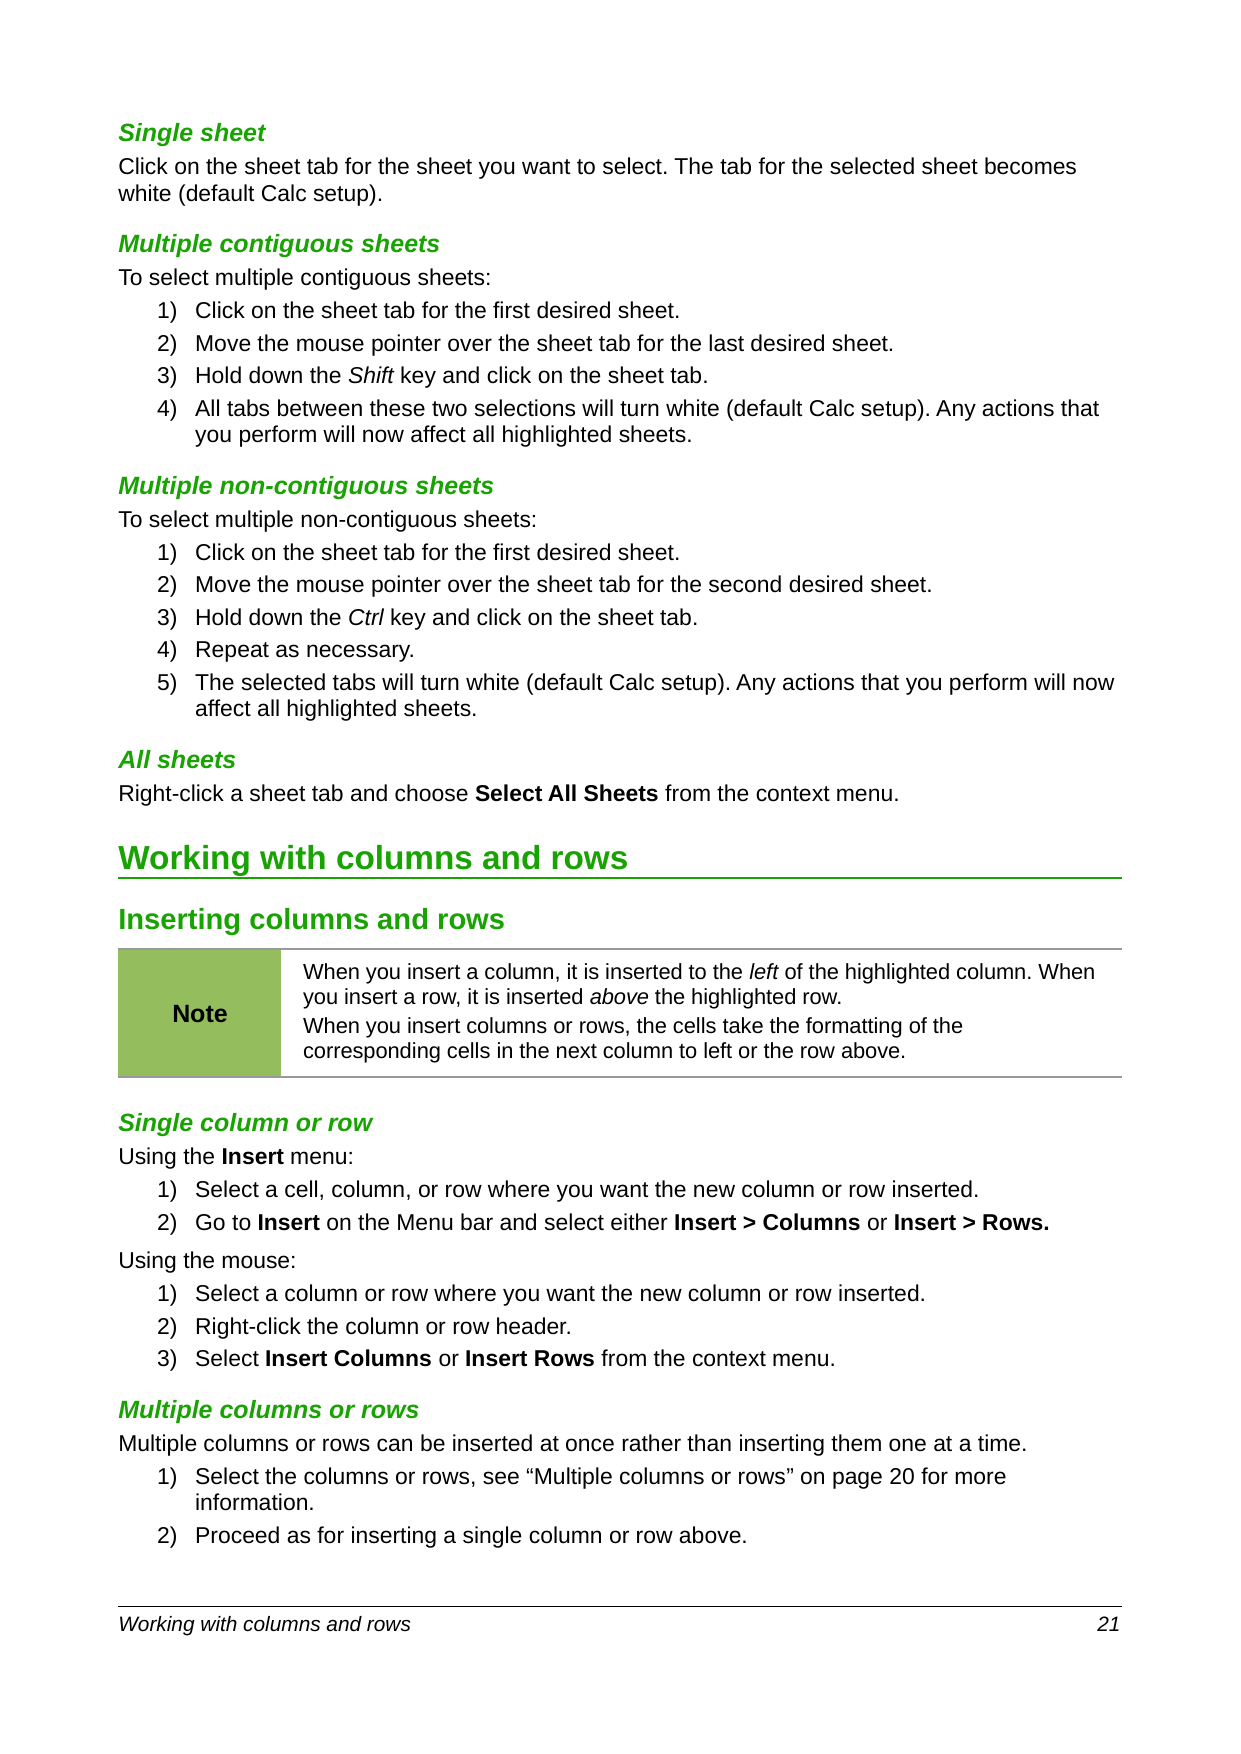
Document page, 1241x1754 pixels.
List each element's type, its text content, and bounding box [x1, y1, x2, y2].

list Move the mouse pointer over the sheet tab for the last desired sheet. [177, 330, 1122, 356]
subtitle Multiple non-contiguous sheets [118, 471, 1122, 499]
list Select Insert Columns or Insert Rows from the context menu. [177, 1345, 1122, 1372]
list Using the Insert menu: [118, 1143, 1122, 1169]
list Repeat as necessary. [177, 636, 1122, 663]
list Multiple columns or rows can be inserted at once rather than inserting them one at a time. [118, 1430, 1122, 1456]
list Move the mouse pointer over the sheet tab for the second desired sheet. [177, 571, 1122, 598]
list Click on the sheet tab for the first desired sheet. [177, 297, 1122, 323]
list Right-click the column or row header. [177, 1313, 1122, 1339]
subtitle All sheets [118, 745, 1122, 773]
subtitle Single column or row [118, 1108, 1122, 1137]
subtitle Multiple columns or rows [118, 1395, 1122, 1423]
list Select a column or row where you want the new column or row inserted. [177, 1280, 1122, 1306]
list Select a cell, column, or row where you want the new column or row inserted. [177, 1176, 1122, 1202]
subtitle Inserting columns and rows [118, 902, 1122, 935]
list Proceed as for inserting a single column or row above. [177, 1522, 1122, 1548]
list Hold down the Ctrl key and click on the sheet tab. [177, 604, 1122, 630]
text Right-click a sheet tab and choose Select All Sheets from the context menu. [118, 780, 1122, 806]
subtitle Working with columns and rows [118, 838, 1122, 877]
list All tabs between these two selections will turn white (default Calc setup). Any actions that you perform will now affect all highlighted sheets. [177, 395, 1122, 448]
text Click on the sheet tab for the sheet you want to select. The tab for the selected sheet becomes white (default Calc setup). [118, 153, 1122, 206]
subtitle Multiple contiguous sheets [118, 229, 1122, 258]
subtitle Single sheet [118, 118, 1122, 147]
table_header Note [118, 950, 281, 1076]
table_header When you insert a column, it is inserted to the left of the highlighted column. When you insert a row, it is inserted above the highlighted row. When you insert columns or rows, the cells take the formatting of the corresponding cells in the next column to left or the row above. [281, 950, 1122, 1076]
list Hold down the Shift key and click on the sheet tab. [177, 362, 1122, 389]
list To select multiple non-contiguous sheets: [118, 506, 1122, 532]
list Go to Insert on the Menu bar and select either Insert > Columns or Insert > Rows. [177, 1208, 1122, 1235]
list To select multiple contiguous sheets: [118, 264, 1122, 291]
list Click on the sheet tab for the first desired sheet. [177, 539, 1122, 565]
list The selected tabs will turn white (default Calc setup). Any actions that you perform will now affect all highlighted sheets. [177, 669, 1122, 722]
list Using the mouse: [118, 1247, 1122, 1274]
list Select the columns or rows, see “Multiple columns or rows” on page 20 for more information. [177, 1463, 1122, 1515]
